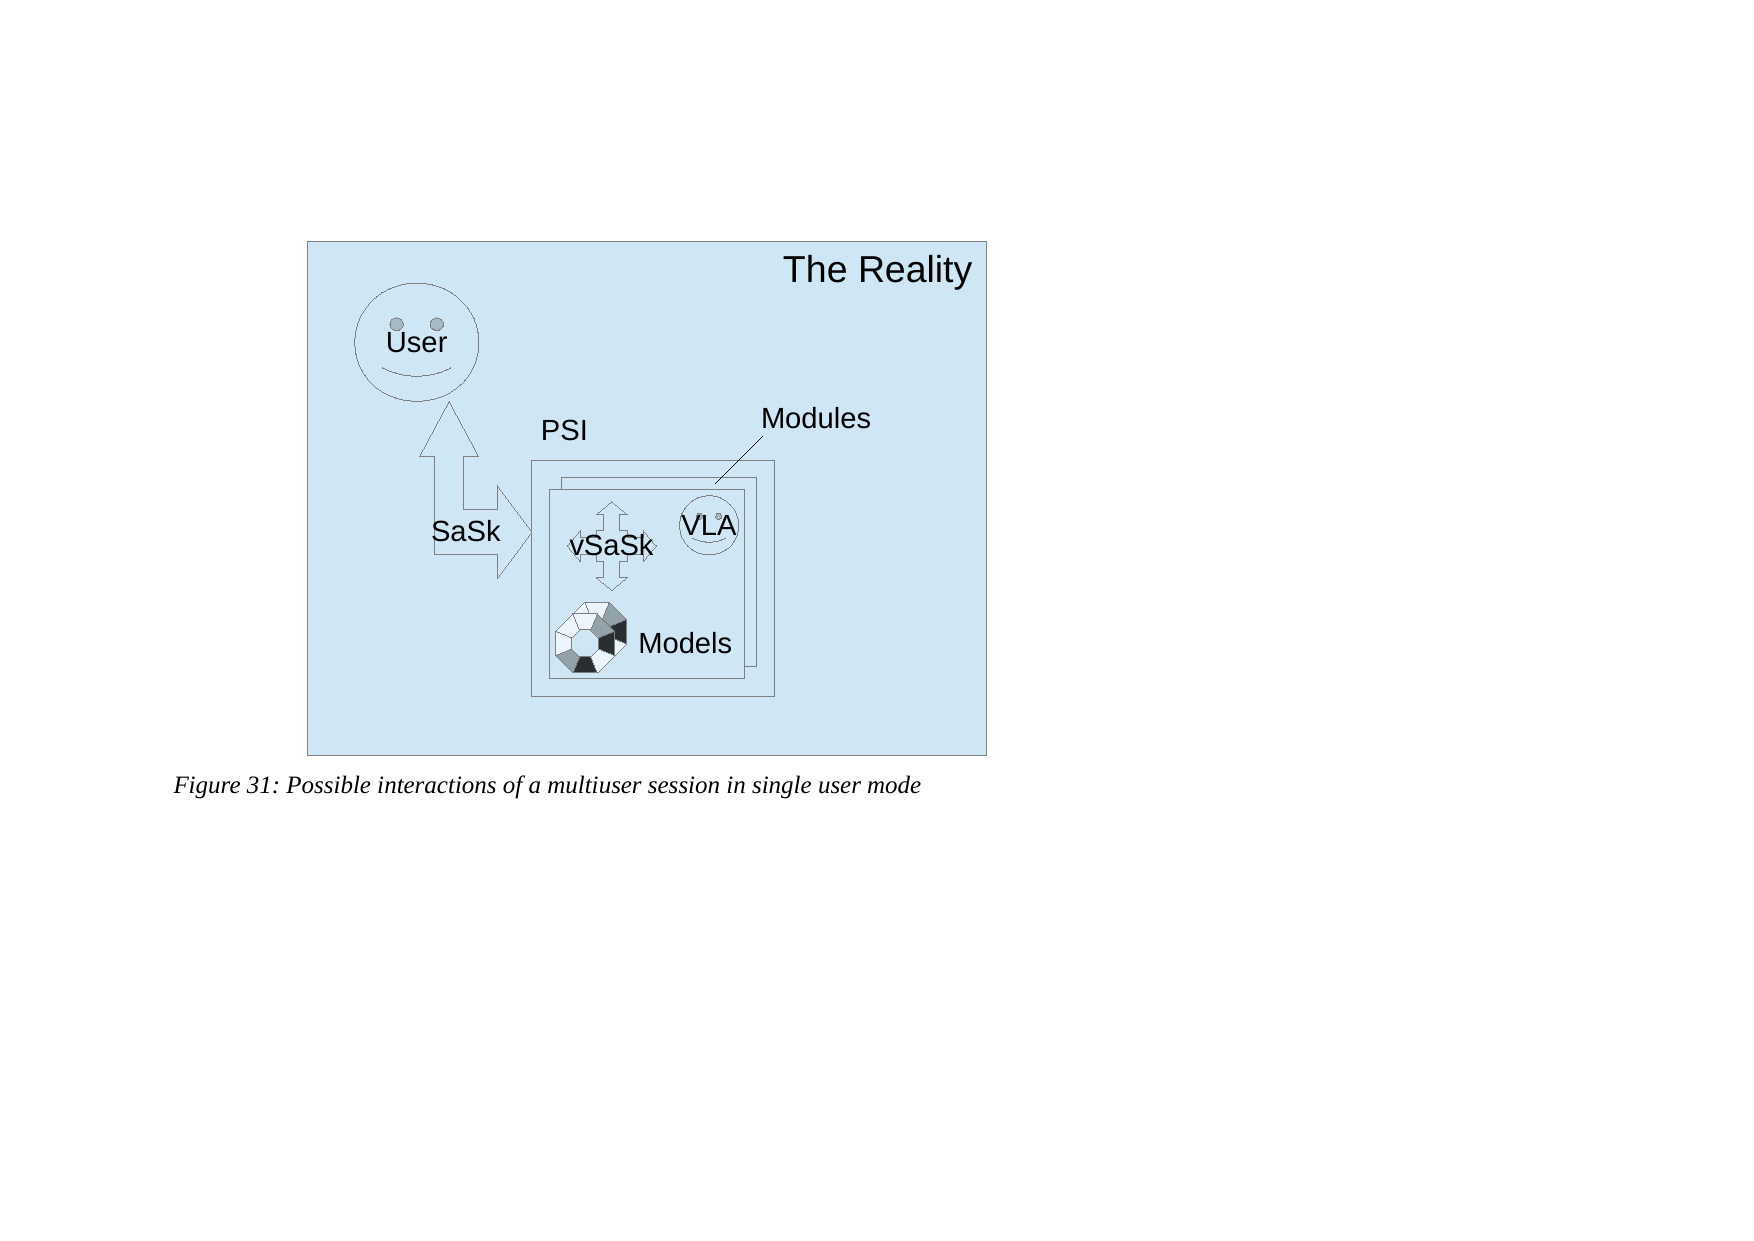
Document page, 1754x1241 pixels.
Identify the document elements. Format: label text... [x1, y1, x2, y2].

text Figure 31: Possible interactions of a multiuser session in single user mode [173, 180, 1603, 798]
